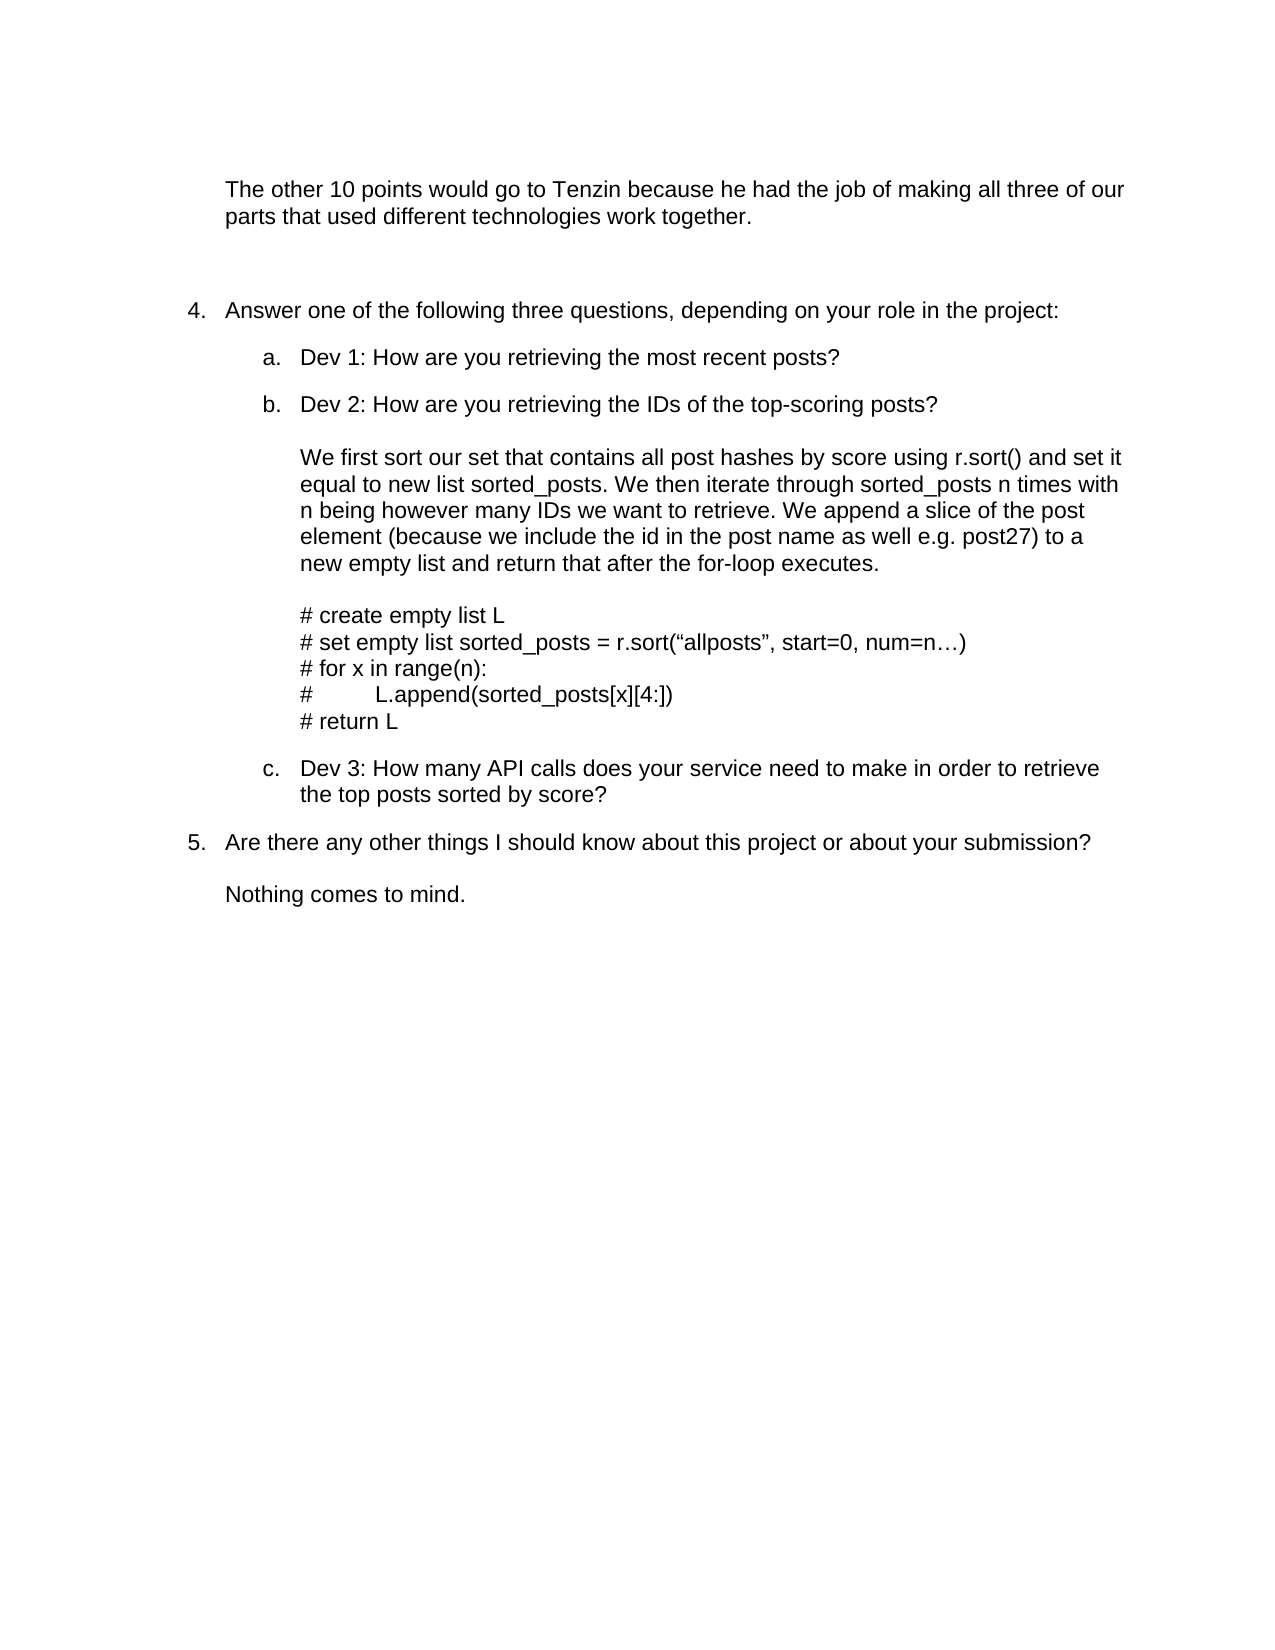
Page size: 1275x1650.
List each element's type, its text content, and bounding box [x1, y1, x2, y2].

list Answer one of the following three questions, depending on your role in the project: [187, 297, 1125, 323]
list Dev 3: How many API calls does your service need to make in order to retrieve the top posts sorted by score? [262, 755, 1125, 808]
list Dev 1: How are you retrieving the most recent posts? [262, 344, 1125, 371]
list Dev 2: How are you retrieving the IDs of the top-scoring posts? We first sort our set that contains all post hashes by score using r.sort() and set it equal to new list sorted_posts. We then iterate through sorted_posts n times with n being however many IDs we want to retrieve. We append a slice of the post element (because we include the id in the post name as well e.g. post27) to a new empty list and return that after the for-loop executes. # create empty list L # set empty list sorted_posts = r.sort(“allposts”, start=0, num=n…) # for x in range(n): # L.append(sorted_posts[x][4:]) # return L [262, 391, 1125, 734]
list The other 10 points would go to Tenzin because he had the job of making all three of our parts that used different technologies work together. [187, 150, 1125, 229]
list Are there any other things I should know about this project or about your submission? Nothing comes to mind. [187, 828, 1125, 907]
